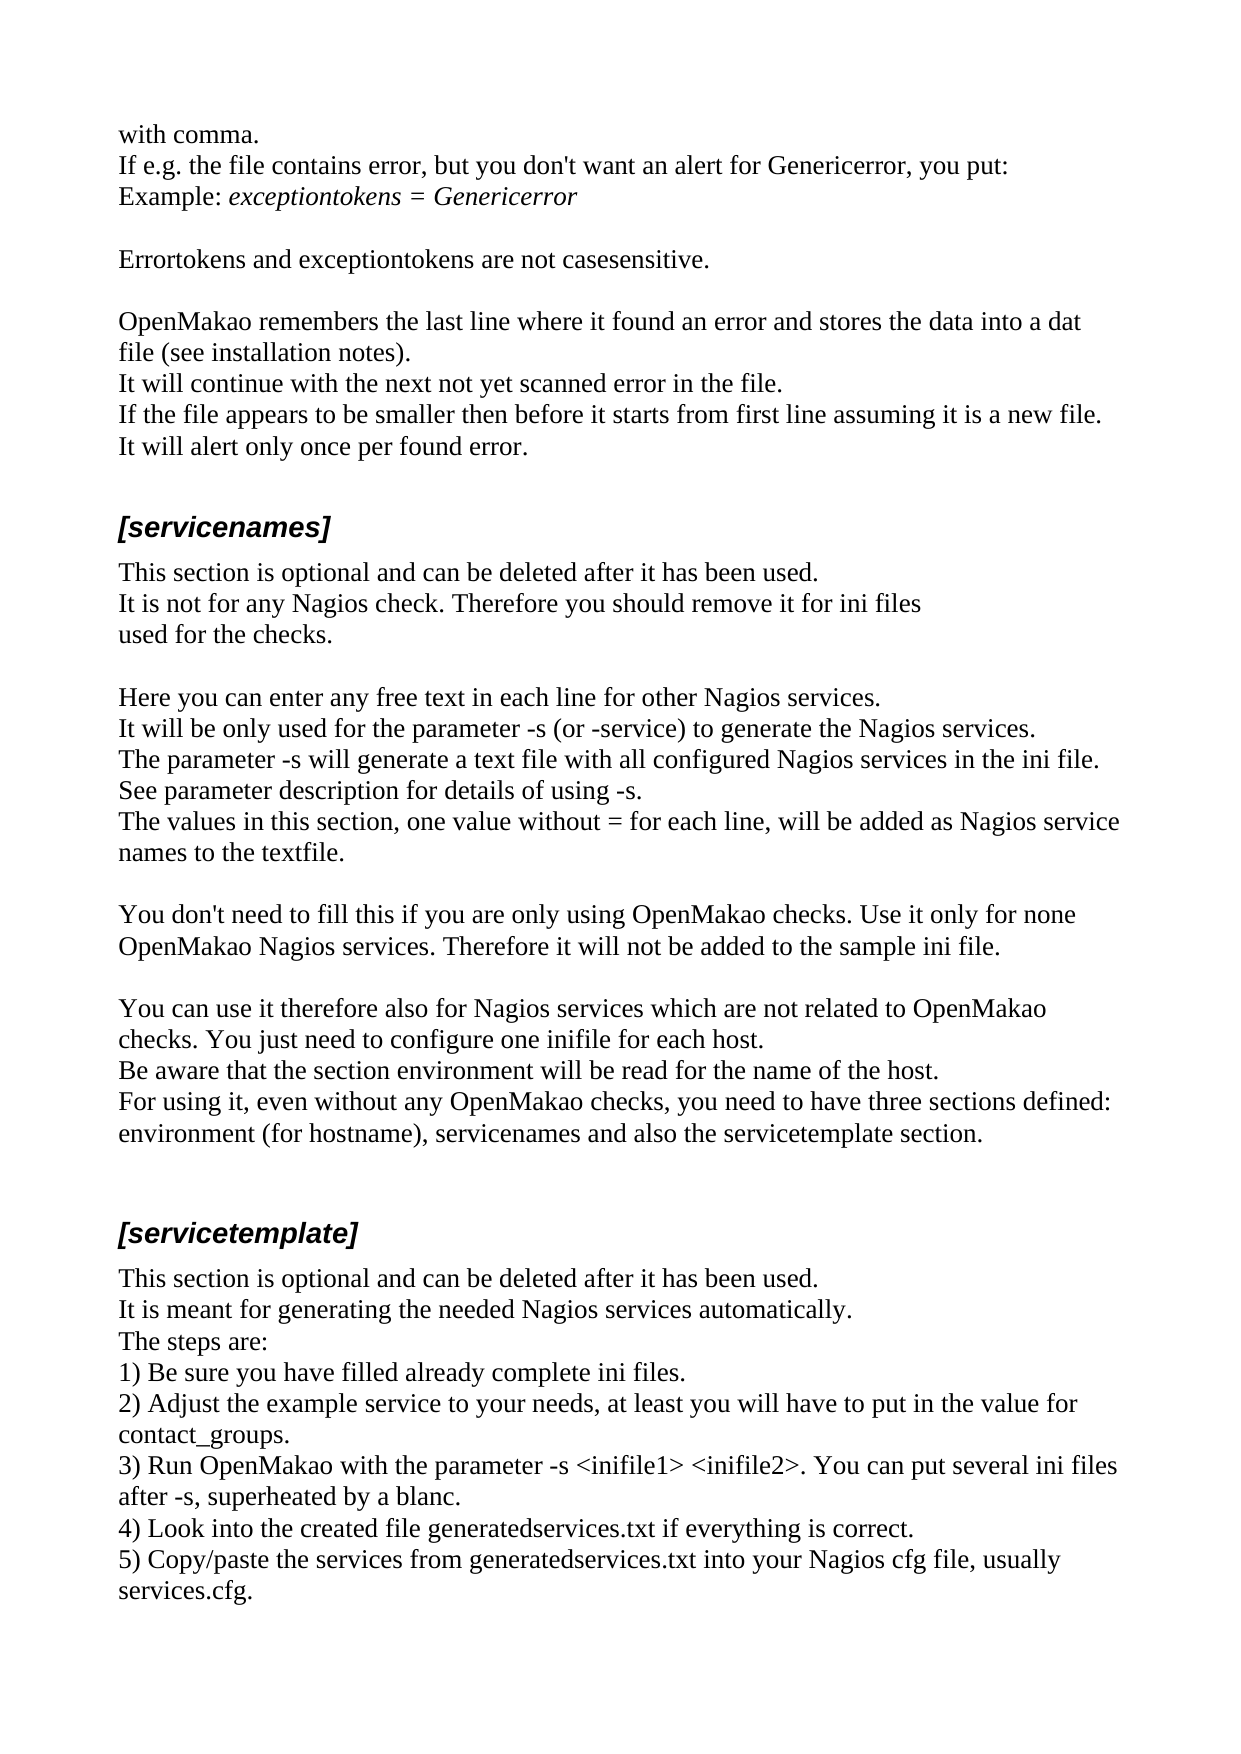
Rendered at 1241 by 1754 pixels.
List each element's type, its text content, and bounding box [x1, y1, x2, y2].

text Errortokens and exceptiontokens are not casesensitive. [118, 243, 1122, 274]
text It will alert only once per found error. [118, 429, 1122, 461]
text used for the checks. [118, 618, 1122, 649]
text with comma. [118, 118, 1122, 149]
text OpenMakao remembers the last line where it found an error and stores the data into a dat file (see installation notes). [118, 305, 1122, 367]
text Example: exceptiontokens = Genericerror [118, 180, 1122, 212]
text You can use it therefore also for Nagios services which are not related to OpenMakao checks. You just need to configure one inifile for each host. [118, 992, 1122, 1054]
text It will be only used for the parameter -s (or -service) to generate the Nagios services. [118, 712, 1122, 743]
subtitle [servicetemplate] [118, 1216, 1122, 1250]
text It will continue with the next not yet scanned error in the file. [118, 367, 1122, 398]
text It is meant for generating the needed Nagios services automatically. [118, 1294, 1122, 1325]
text See parameter description for details of using -s. [118, 774, 1122, 805]
text The values in this section, one value without = for each line, will be added as Nagios service names to the textfile. [118, 805, 1122, 867]
text Be aware that the section environment will be read for the name of the host. [118, 1054, 1122, 1086]
text If e.g. the file contains error, but you don't want an alert for Genericerror, you put: [118, 149, 1122, 180]
text 4) Look into the created file generatedservices.txt if everything is correct. [118, 1512, 1122, 1543]
text For using it, even without any OpenMakao checks, you need to have three sections defined: [118, 1086, 1122, 1117]
text 3) Run OpenMakao with the parameter -s <inifile1> <inifile2>. You can put several ini files after -s, superheated by a blanc. [118, 1449, 1122, 1512]
text This section is optional and can be deleted after it has been used. [118, 556, 1122, 587]
text The steps are: [118, 1325, 1122, 1356]
text If the file appears to be smaller then before it starts from first line assuming it is a new file. [118, 398, 1122, 429]
text 2) Adjust the example service to your needs, at least you will have to put in the value for contact_groups. [118, 1387, 1122, 1449]
text 1) Be sure you have filled already complete ini files. [118, 1356, 1122, 1387]
text It is not for any Nagios check. Therefore you should remove it for ini files [118, 587, 1122, 618]
text environment (for hostname), servicenames and also the servicetemplate section. [118, 1117, 1122, 1148]
subtitle [servicenames] [118, 510, 1122, 543]
text 5) Copy/paste the services from generatedservices.txt into your Nagios cfg file, usually services.cfg. [118, 1543, 1122, 1605]
text You don't need to fill this if you are only using OpenMakao checks. Use it only for none OpenMakao Nagios services. Therefore it will not be added to the sample ini file. [118, 899, 1122, 961]
text This section is optional and can be deleted after it has been used. [118, 1262, 1122, 1294]
text Here you can enter any free text in each line for other Nagios services. [118, 681, 1122, 712]
text The parameter -s will generate a text file with all configured Nagios services in the ini file. [118, 743, 1122, 774]
